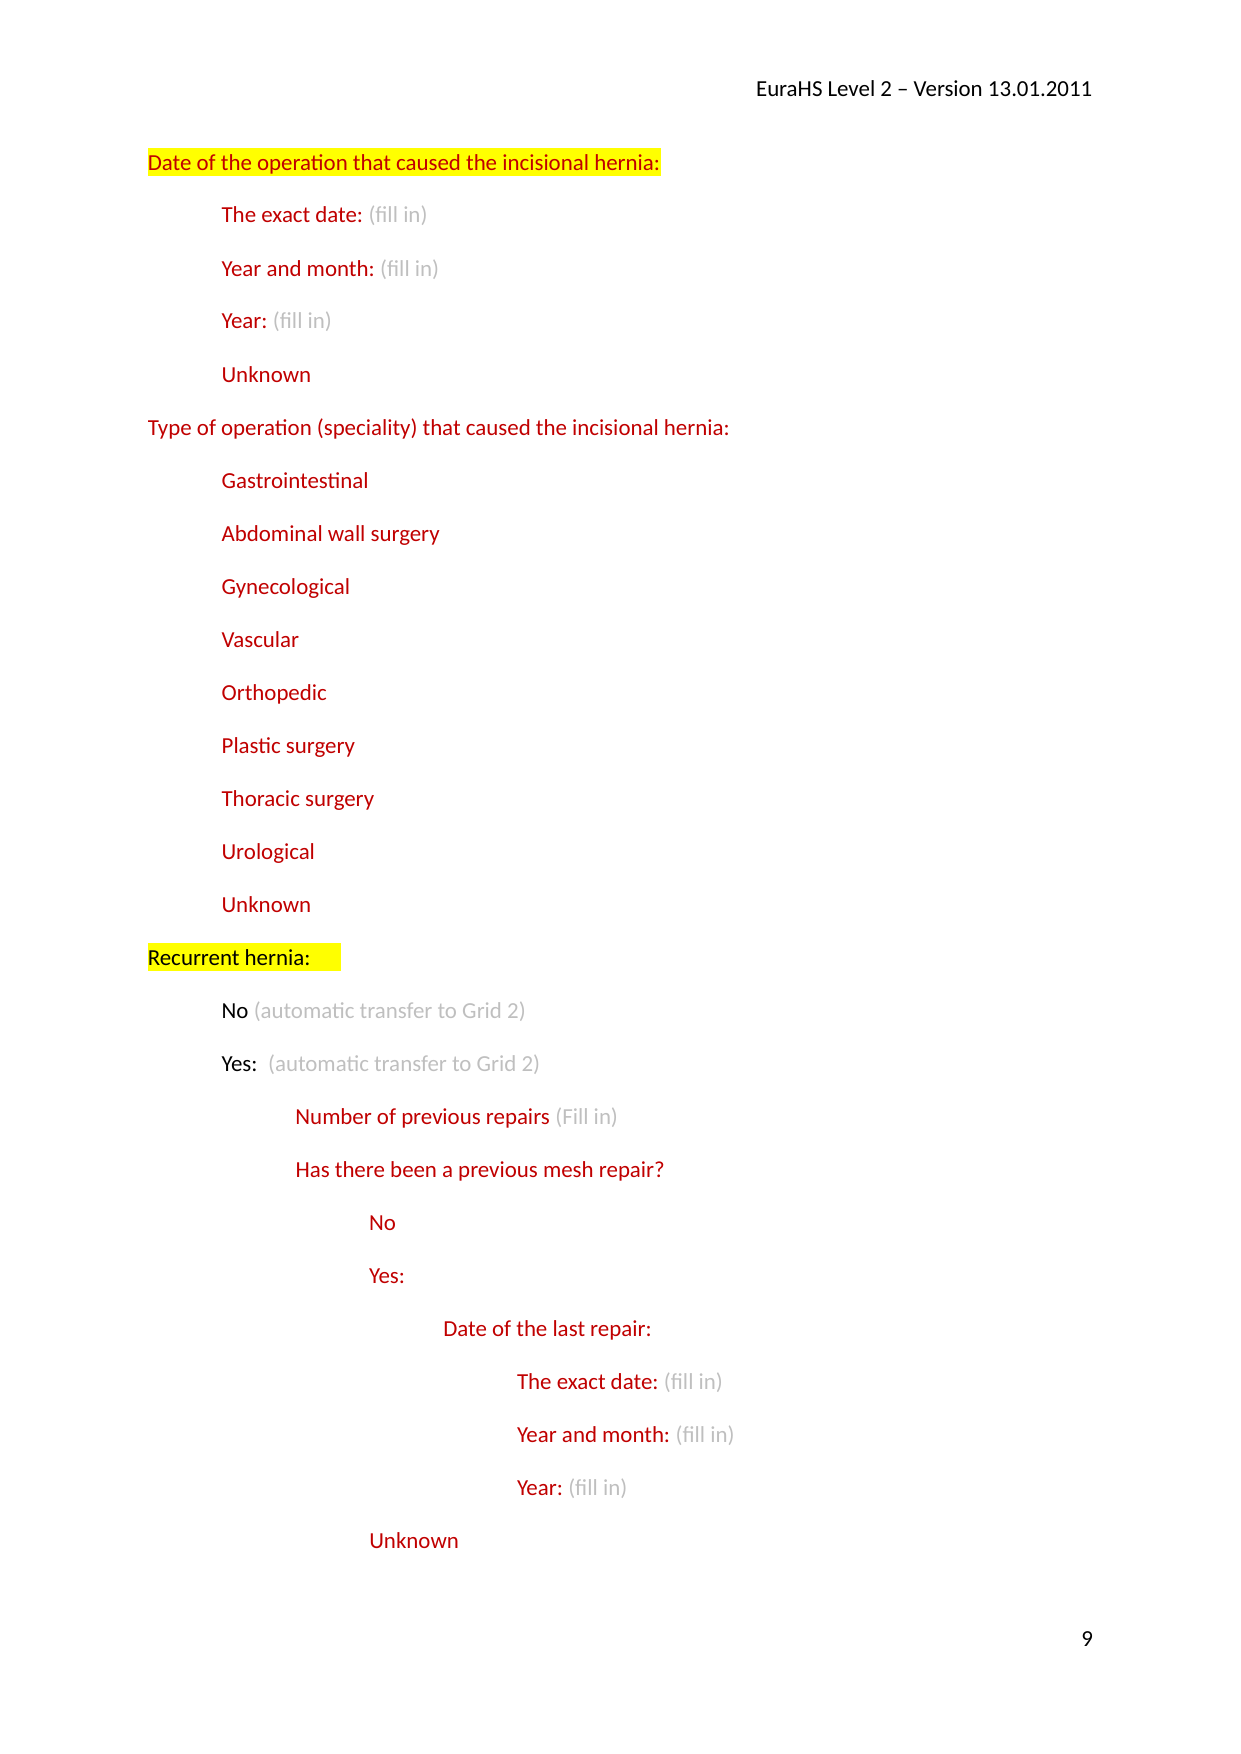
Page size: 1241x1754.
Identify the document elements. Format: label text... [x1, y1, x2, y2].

text Year and month: (fill in) [148, 1420, 1092, 1448]
text Date of the last repair: [148, 1314, 1092, 1342]
text Number of previous repairs (Fill in) [221, 1102, 1092, 1130]
text Unknown [148, 1526, 1092, 1554]
text Yes: (automatic transfer to Grid 2) [148, 1049, 1092, 1077]
text Abdominal wall surgery [148, 519, 1092, 547]
text Unknown [148, 360, 1092, 388]
text Orthopedic [148, 678, 1092, 706]
text Plastic surgery [148, 731, 1092, 759]
text Has there been a previous mesh repair? [148, 1155, 1092, 1183]
text Type of operation (speciality) that caused the incisional hernia: [148, 413, 1092, 441]
text Vascular [148, 625, 1092, 653]
text Yes: [295, 1261, 1092, 1289]
text The exact date: (fill in) [148, 1367, 1092, 1395]
text The exact date: (fill in) [148, 201, 1092, 229]
text Gynecological [148, 572, 1092, 600]
text Date of the operation that caused the incisional hernia: [148, 148, 1092, 176]
text Urological [148, 837, 1092, 865]
text Year: (fill in) [148, 1473, 1092, 1501]
text Gastrointestinal [148, 466, 1092, 494]
text No (automatic transfer to Grid 2) [148, 996, 1092, 1024]
text Unknown [148, 890, 1092, 918]
text Year: (fill in) [148, 307, 1092, 335]
text Recurrent hernia: [148, 943, 1092, 971]
text Thoracic surgery [148, 784, 1092, 812]
text No [295, 1208, 1092, 1236]
text Year and month: (fill in) [148, 254, 1092, 282]
